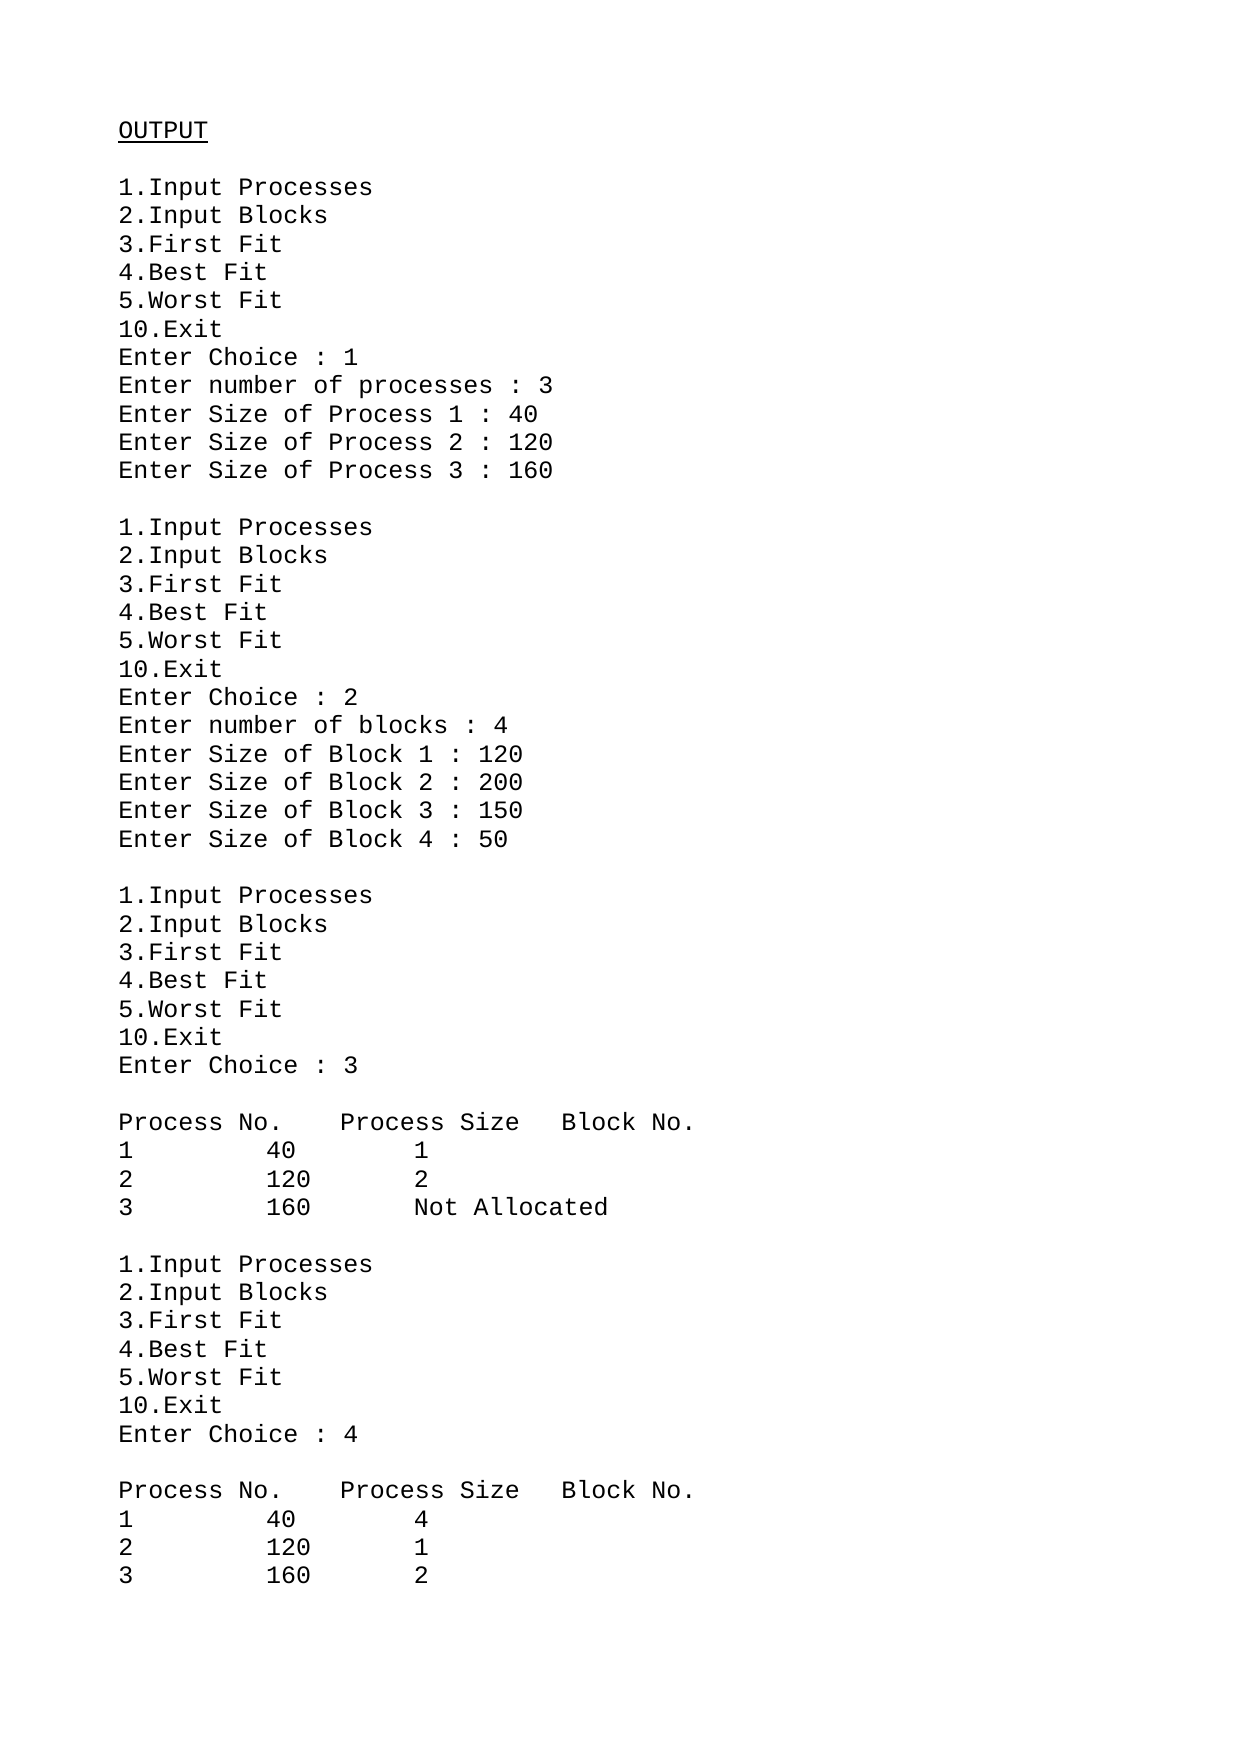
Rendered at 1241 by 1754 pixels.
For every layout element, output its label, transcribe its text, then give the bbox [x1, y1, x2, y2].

text 10.Exit [118, 1025, 1122, 1053]
text Process No. Process Size Block No. [118, 1110, 1122, 1138]
text 1.Input Processes [118, 883, 1122, 911]
text 5.Worst Fit [118, 996, 1122, 1025]
text OUTPUT [118, 118, 1122, 146]
text 1.Input Processes [118, 175, 1122, 203]
text Enter Size of Block 3 : 150 [118, 798, 1122, 826]
text Enter Size of Process 2 : 120 [118, 430, 1122, 458]
text 4.Best Fit [118, 968, 1122, 996]
text 2 120 1 [118, 1535, 1122, 1563]
text 5.Worst Fit [118, 288, 1122, 316]
text Enter number of blocks : 4 [118, 713, 1122, 741]
text 4.Best Fit [118, 1336, 1122, 1365]
text Enter Size of Block 4 : 50 [118, 826, 1122, 855]
text Enter Choice : 3 [118, 1053, 1122, 1081]
text 3 160 Not Allocated [118, 1195, 1122, 1223]
text 10.Exit [118, 1393, 1122, 1421]
text 2 120 2 [118, 1166, 1122, 1195]
text 1 40 1 [118, 1138, 1122, 1166]
text 1 40 4 [118, 1506, 1122, 1535]
text 1.Input Processes [118, 1251, 1122, 1280]
text 5.Worst Fit [118, 628, 1122, 656]
text Enter Size of Process 3 : 160 [118, 458, 1122, 486]
text 2.Input Blocks [118, 203, 1122, 231]
text Enter Size of Block 1 : 120 [118, 741, 1122, 770]
text Enter Size of Process 1 : 40 [118, 401, 1122, 430]
text 5.Worst Fit [118, 1365, 1122, 1393]
text 3.First Fit [118, 1308, 1122, 1336]
text Process No. Process Size Block No. [118, 1478, 1122, 1506]
text 10.Exit [118, 316, 1122, 345]
text 3.First Fit [118, 231, 1122, 260]
text 3.First Fit [118, 571, 1122, 600]
text 4.Best Fit [118, 600, 1122, 628]
text Enter number of processes : 3 [118, 373, 1122, 401]
text Enter Choice : 2 [118, 685, 1122, 713]
text Enter Size of Block 2 : 200 [118, 770, 1122, 798]
text 3.First Fit [118, 940, 1122, 968]
text 10.Exit [118, 656, 1122, 685]
text Enter Choice : 1 [118, 345, 1122, 373]
text 4.Best Fit [118, 260, 1122, 288]
text 1.Input Processes [118, 515, 1122, 543]
text 2.Input Blocks [118, 911, 1122, 940]
text 2.Input Blocks [118, 1280, 1122, 1308]
text 3 160 2 [118, 1563, 1122, 1591]
text Enter Choice : 4 [118, 1421, 1122, 1450]
text 2.Input Blocks [118, 543, 1122, 571]
